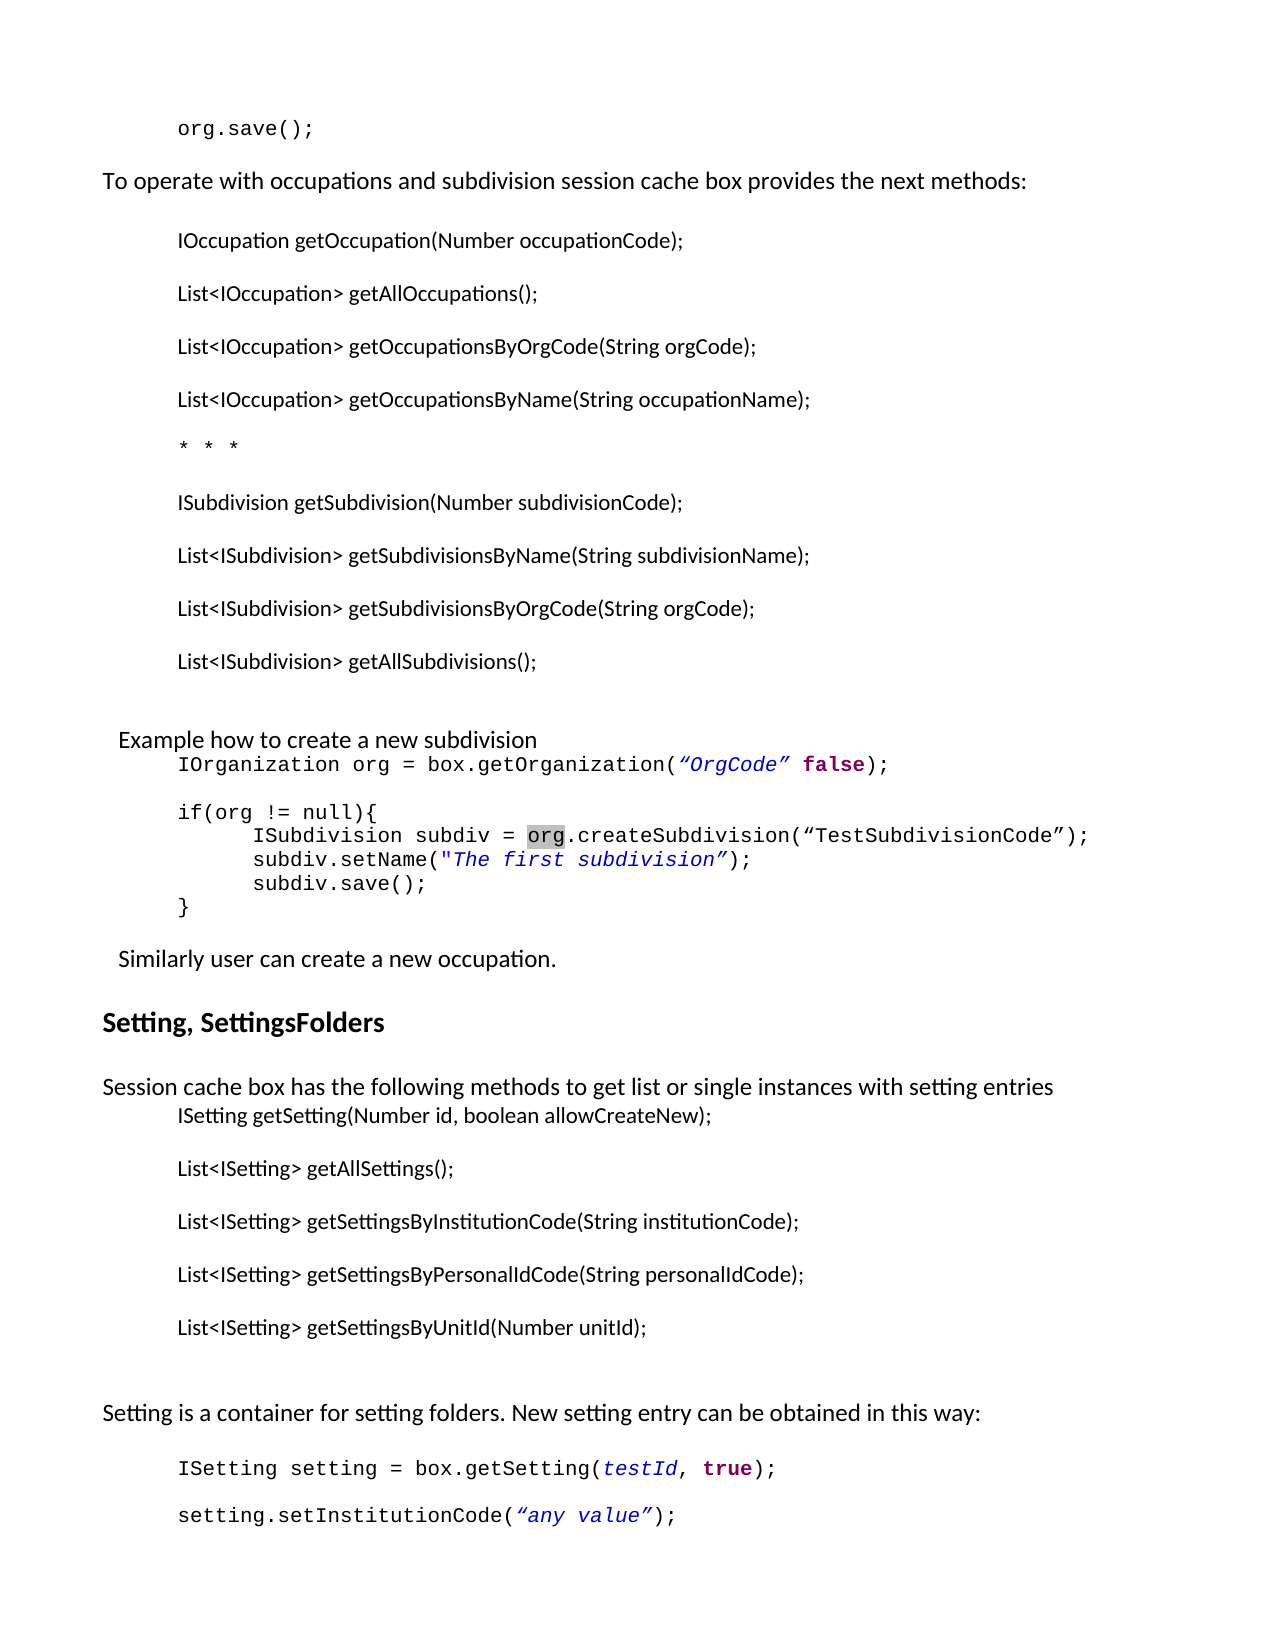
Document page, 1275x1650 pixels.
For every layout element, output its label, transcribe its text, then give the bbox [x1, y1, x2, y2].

text List<IOccupation> getOccupationsByOrgCode(String orgCode); [177, 332, 1186, 361]
text List<ISetting> getSettingsByInstitutionCode(String institutionCode); [177, 1207, 1186, 1235]
text if(org != null){ [118, 802, 1186, 825]
text To operate with occupations and subdivision session cache box provides the next methods: [102, 165, 1186, 196]
text ISetting setting = box.getSetting(testId, true); [177, 1458, 1186, 1482]
text subdiv.save(); [252, 873, 1186, 896]
text Setting, SettingsFolders [102, 1004, 1186, 1040]
text List<ISetting> getAllSettings(); [177, 1154, 1186, 1182]
text ISubdivision getSubdivision(Number subdivisionCode); [177, 488, 1186, 516]
text subdiv.setName("The first subdivision”); [252, 849, 1186, 873]
text List<IOccupation> getOccupationsByName(String occupationName); [177, 386, 1186, 413]
text List<ISubdivision> getAllSubdivisions(); [177, 647, 1186, 675]
text org.save(); [177, 118, 1186, 142]
text ISetting getSetting(Number id, boolean allowCreateNew); [177, 1101, 1186, 1129]
text List<ISetting> getSettingsByUnitId(Number unitId); [177, 1313, 1186, 1341]
text * * * [177, 438, 1186, 462]
text } [118, 896, 1186, 920]
text IOccupation getOccupation(Number occupationCode); [177, 226, 1186, 254]
text ISubdivision subdiv = org.createSubdivision(“TestSubdivisionCode”); [252, 825, 1186, 849]
text setting.setInstitutionCode(“any value”); [177, 1505, 1186, 1529]
text Setting is a container for setting folders. New setting entry can be obtained in this way: [102, 1397, 1186, 1427]
text List<ISubdivision> getSubdivisionsByOrgCode(String orgCode); [177, 594, 1186, 622]
text Similarly user can create a new occupation. [118, 943, 1186, 974]
text Session cache box has the following methods to get list or single instances with setting entries [102, 1071, 1186, 1101]
text IOrganization org = box.getOrganization(“OrgCode” false); [118, 754, 1186, 778]
text List<IOccupation> getAllOccupations(); [177, 279, 1186, 307]
text List<ISubdivision> getSubdivisionsByName(String subdivisionName); [177, 541, 1186, 569]
text List<ISetting> getSettingsByPersonalIdCode(String personalIdCode); [177, 1260, 1186, 1288]
text Example how to create a new subdivision [118, 724, 1186, 754]
